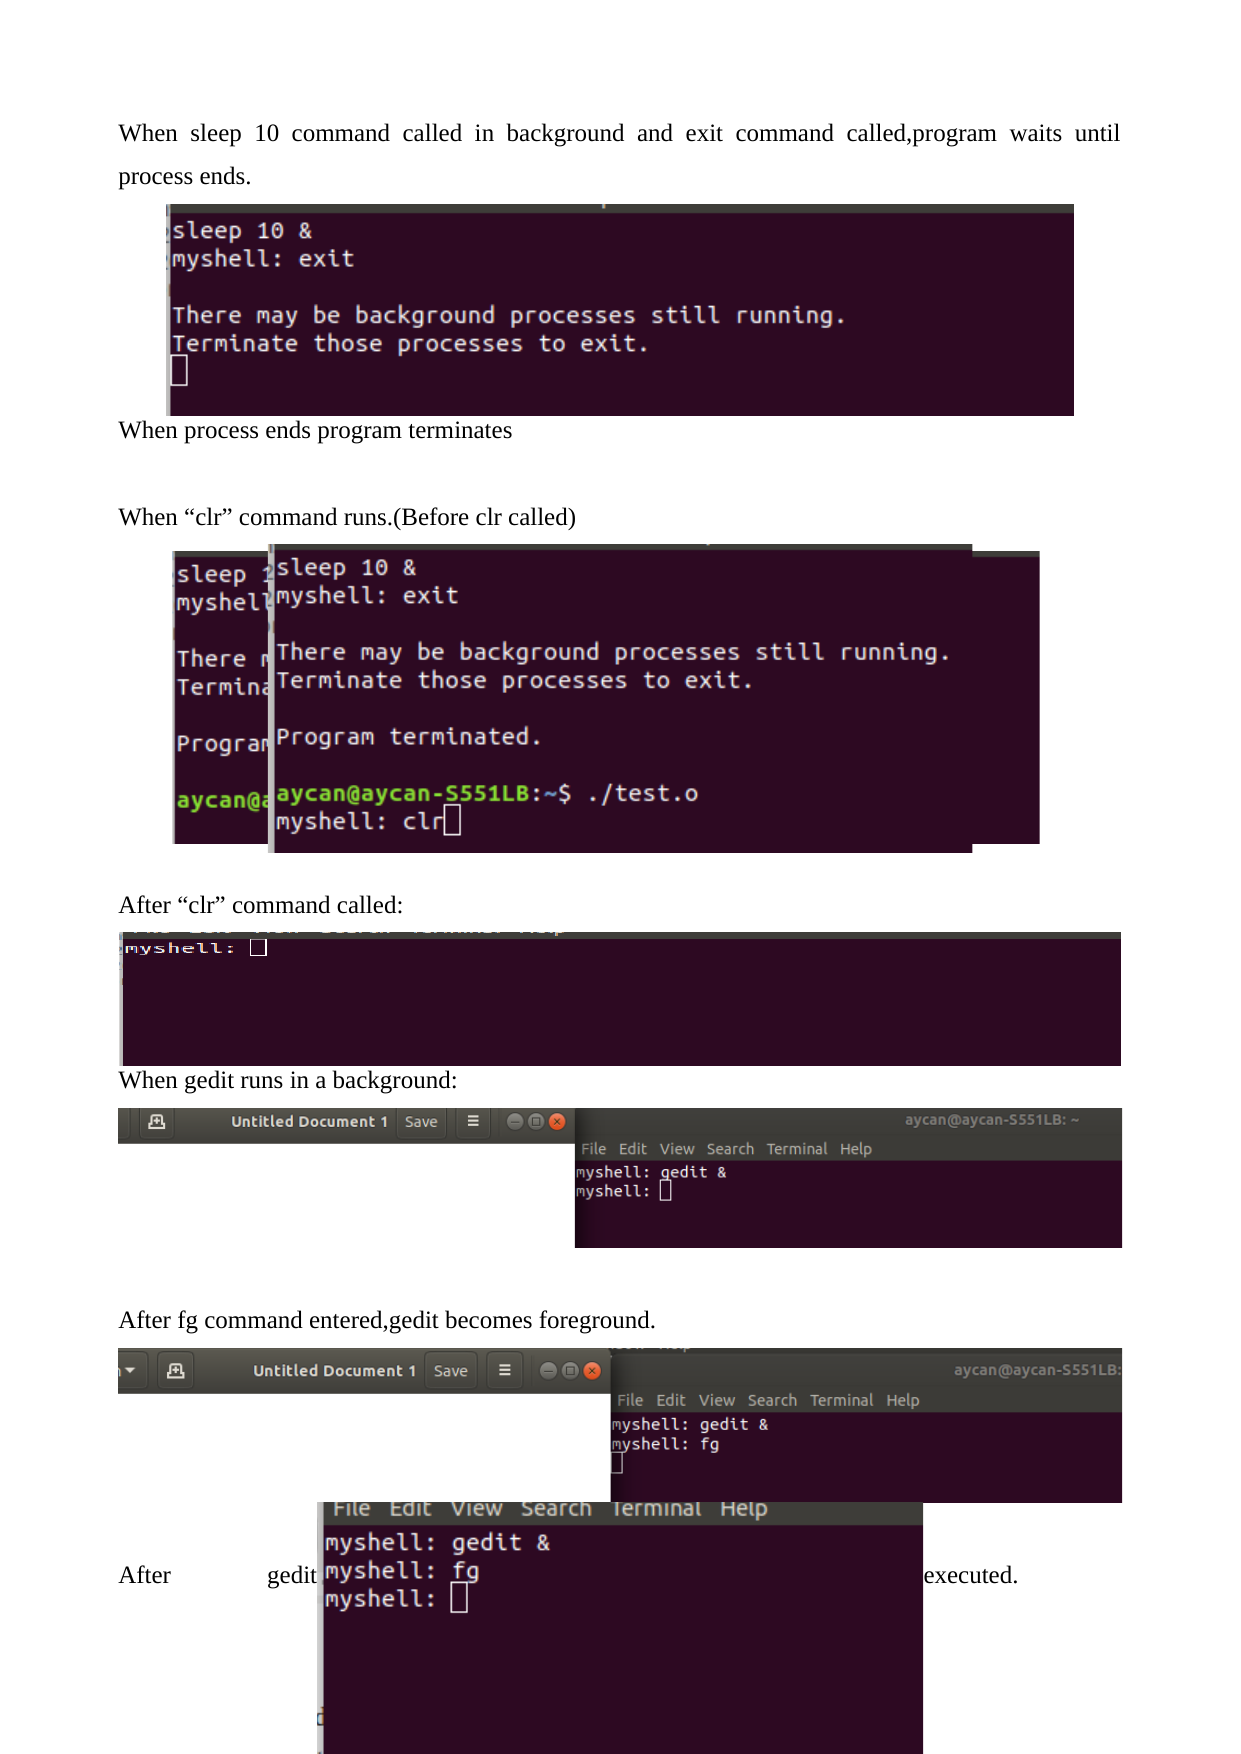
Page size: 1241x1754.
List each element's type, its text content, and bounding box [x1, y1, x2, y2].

text After fg command entered,gedit becomes foreground. [118, 1305, 1122, 1334]
text After gedit [118, 1560, 317, 1589]
text executed. [924, 1560, 1122, 1589]
text When process ends program terminates [118, 291, 1122, 444]
text When gedit runs in a background: [118, 1019, 1122, 1094]
text When sleep 10 command called in background and exit command called,program waits until process ends. [118, 118, 1122, 190]
text When “clr” command runs.(Before clr called) [118, 502, 1122, 530]
text After “clr” command called: [118, 890, 1122, 918]
